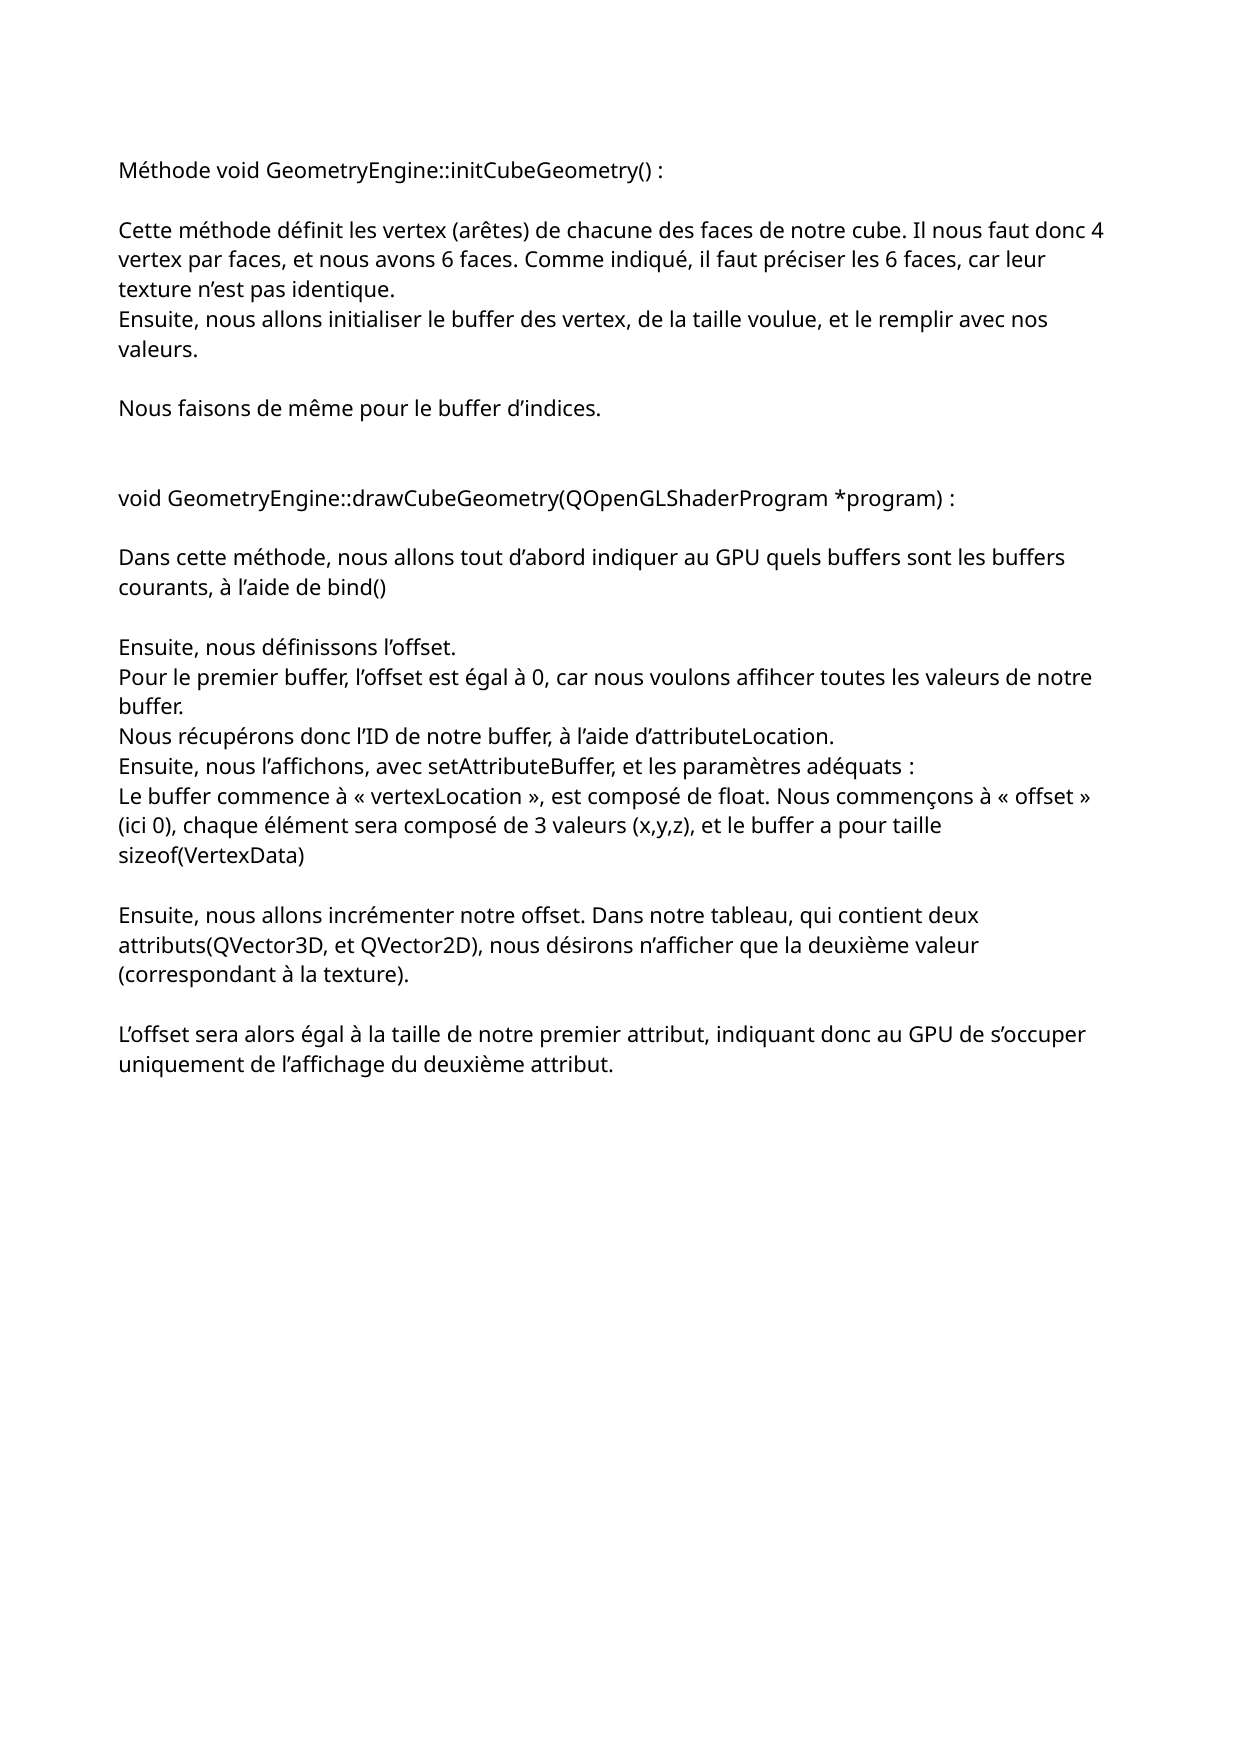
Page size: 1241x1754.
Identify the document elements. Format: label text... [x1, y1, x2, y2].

text Nous récupérons donc l’ID de notre buffer, à l’aide d’attributeLocation. [118, 721, 1122, 751]
text Pour le premier buffer, l’offset est égal à 0, car nous voulons affihcer toutes les valeurs de notre buffer. [118, 661, 1122, 721]
text Cette méthode définit les vertex (arêtes) de chacune des faces de notre cube. Il nous faut donc 4 vertex par faces, et nous avons 6 faces. Comme indiqué, il faut préciser les 6 faces, car leur texture n’est pas identique. [118, 214, 1122, 304]
text L’offset sera alors égal à la taille de notre premier attribut, indiquant donc au GPU de s’occuper uniquement de l’affichage du deuxième attribut. [118, 1019, 1122, 1078]
text Nous faisons de même pour le buffer d’indices. [118, 393, 1122, 423]
text Le buffer commence à « vertexLocation », est composé de float. Nous commençons à « offset » (ici 0), chaque élément sera composé de 3 valeurs (x,y,z), et le buffer a pour taille sizeof(VertexData) [118, 781, 1122, 870]
text void GeometryEngine::drawCubeGeometry(QOpenGLShaderProgram *program) : [118, 483, 1122, 512]
text Ensuite, nous l’affichons, avec setAttributeBuffer, et les paramètres adéquats : [118, 751, 1122, 781]
text Dans cette méthode, nous allons tout d’abord indiquer au GPU quels buffers sont les buffers courants, à l’aide de bind() [118, 542, 1122, 602]
text Ensuite, nous allons initialiser le buffer des vertex, de la taille voulue, et le remplir avec nos valeurs. [118, 304, 1122, 363]
text Ensuite, nous définissons l’offset. [118, 632, 1122, 661]
text Ensuite, nous allons incrémenter notre offset. Dans notre tableau, qui contient deux attributs(QVector3D, et QVector2D), nous désirons n’afficher que la deuxième valeur (correspondant à la texture). [118, 900, 1122, 989]
text Méthode void GeometryEngine::initCubeGeometry() : [118, 155, 1122, 185]
